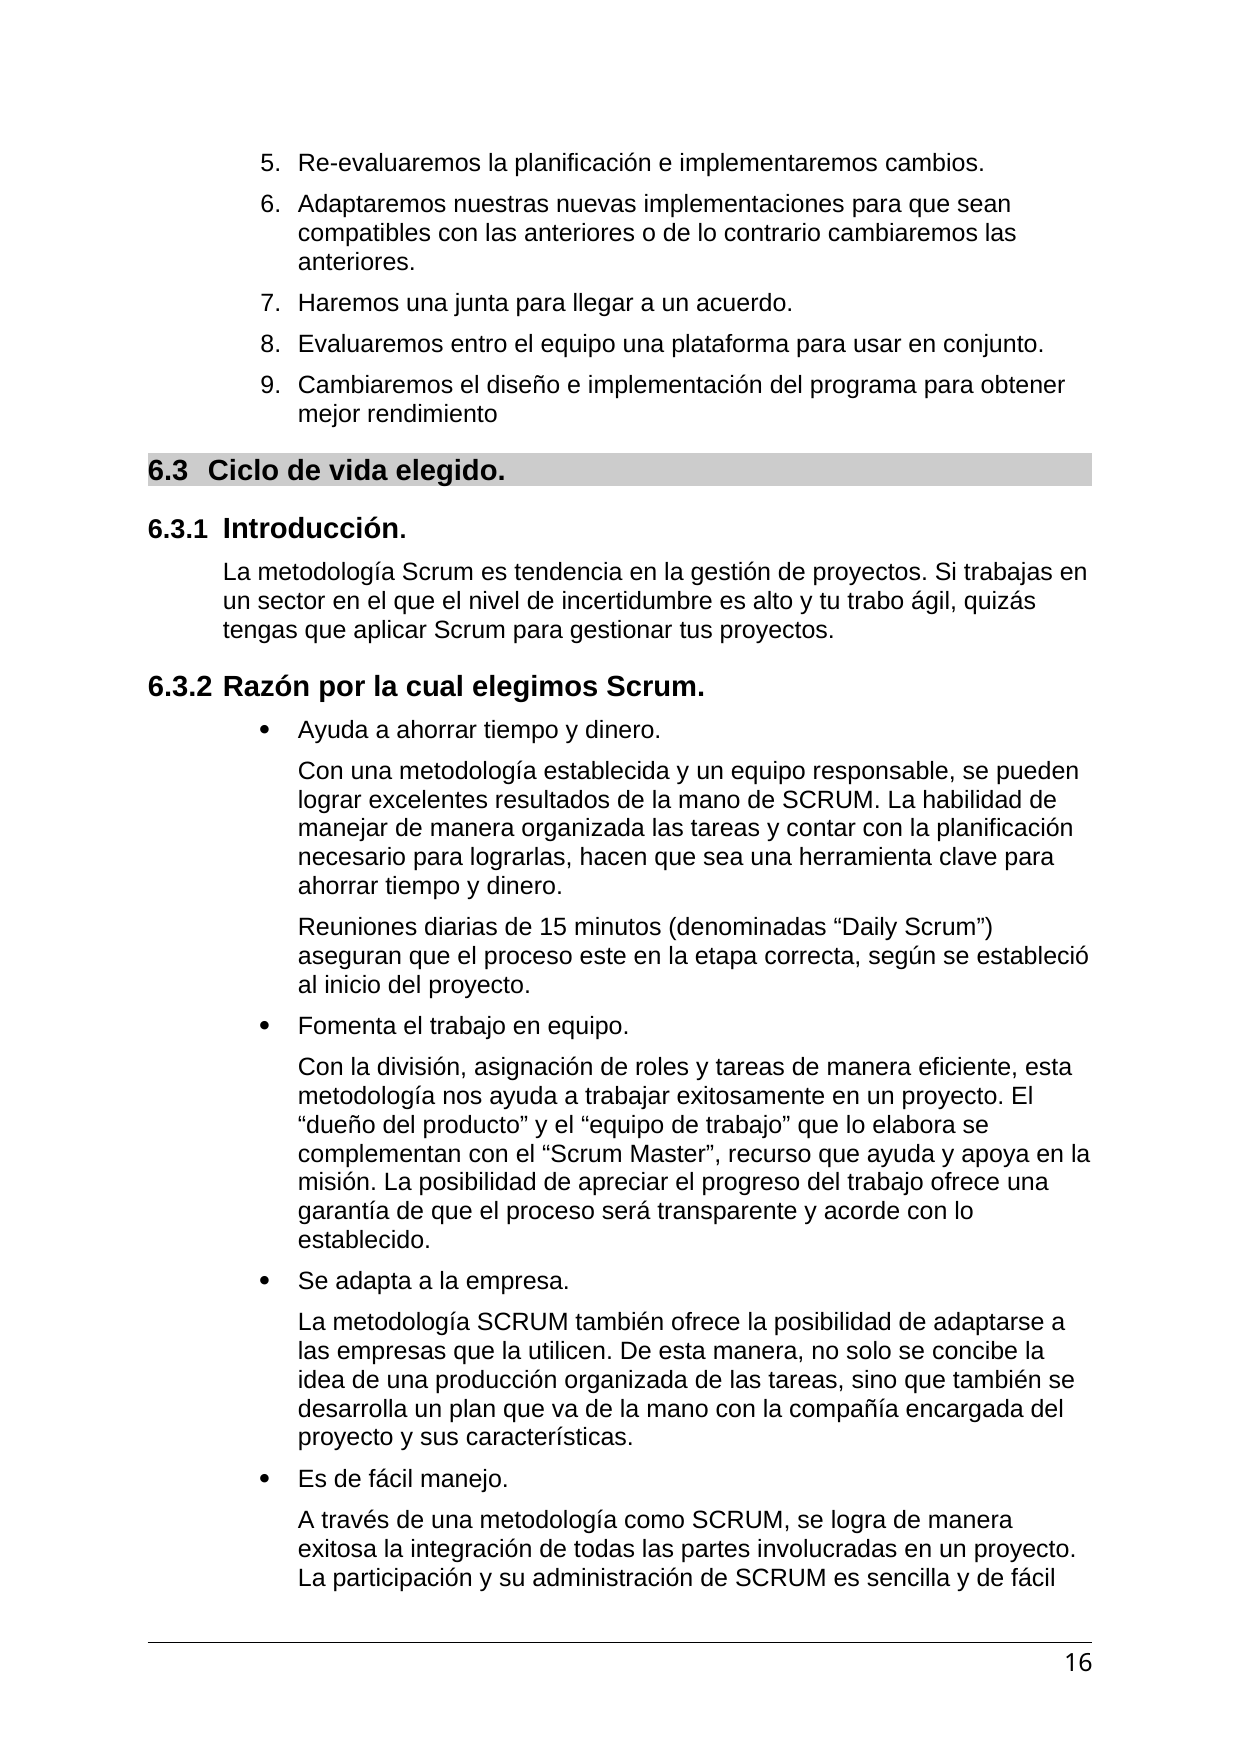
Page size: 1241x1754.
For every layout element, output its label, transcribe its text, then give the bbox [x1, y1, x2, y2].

list Haremos una junta para llegar a un acuerdo. [260, 288, 1092, 316]
list Evaluaremos entro el equipo una plataforma para usar en conjunto. [260, 329, 1092, 358]
list La metodología SCRUM también ofrece la posibilidad de adaptarse a las empresas que la utilicen. De esta manera, no solo se concibe la idea de una producción organizada de las tareas, sino que también se desarrolla un plan que va de la mano con la compañía encargada del proyecto y sus características. [298, 1307, 1092, 1451]
list Es de fácil manejo. [260, 1464, 1092, 1492]
list Adaptaremos nuestras nuevas implementaciones para que sean compatibles con las anteriores o de lo contrario cambiaremos las anteriores. [260, 189, 1092, 275]
list Reuniones diarias de 15 minutos (denominadas “Daily Scrum”) aseguran que el proceso este en la etapa correcta, según se estableció al inicio del proyecto. [298, 912, 1092, 998]
list Con la división, asignación de roles y tareas de manera eficiente, esta metodología nos ayuda a trabajar exitosamente en un proyecto. El “dueño del producto” y el “equipo de trabajo” que lo elabora se complementan con el “Scrum Master”, recurso que ayuda y apoya en la misión. La posibilidad de apreciar el progreso del trabajo ofrece una garantía de que el proceso será transparente y acorde con lo establecido. [298, 1052, 1092, 1253]
subtitle Introducción. [148, 511, 1092, 545]
subtitle Ciclo de vida elegido. [148, 453, 1092, 486]
list Cambiaremos el diseño e implementación del programa para obtener mejor rendimiento [260, 370, 1092, 428]
list A través de una metodología como SCRUM, se logra de manera exitosa la integración de todas las partes involucradas en un proyecto. La participación y su administración de SCRUM es sencilla y de fácil [298, 1505, 1092, 1591]
list Fomenta el trabajo en equipo. [260, 1011, 1092, 1040]
list Ayuda a ahorrar tiempo y dinero. [260, 714, 1092, 743]
text La metodología Scrum es tendencia en la gestión de proyectos. Si trabajas en un sector en el que el nivel de incertidumbre es alto y tu trabo ágil, quizás tengas que aplicar Scrum para gestionar tus proyectos. [223, 557, 1092, 643]
list Se adapta a la empresa. [260, 1266, 1092, 1295]
list Re-evaluaremos la planificación e implementaremos cambios. [260, 148, 1092, 176]
list Con una metodología establecida y un equipo responsable, se pueden lograr excelentes resultados de la mano de SCRUM. La habilidad de manejar de manera organizada las tareas y contar con la planificación necesario para lograrlas, hacen que sea una herramienta clave para ahorrar tiempo y dinero. [298, 756, 1092, 900]
subtitle Razón por la cual elegimos Scrum. [148, 668, 1092, 702]
